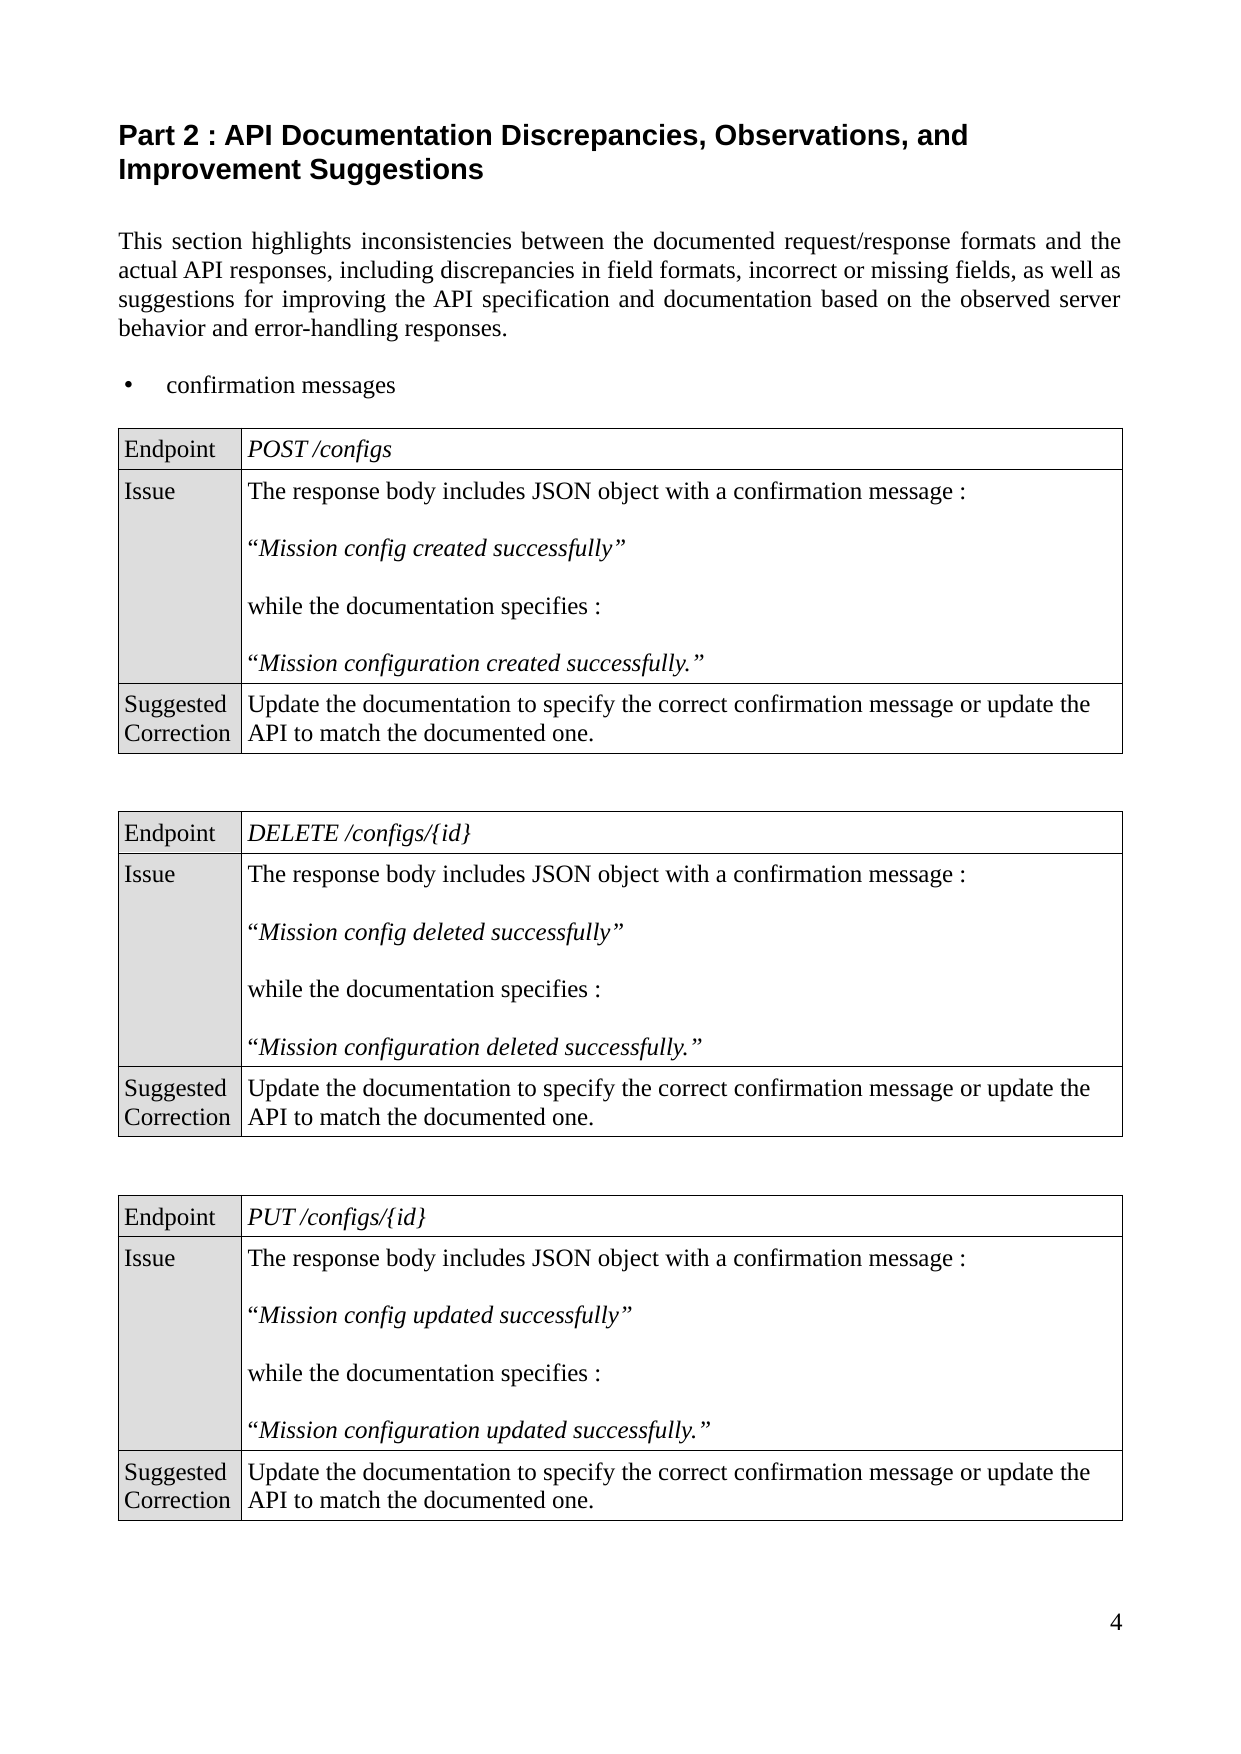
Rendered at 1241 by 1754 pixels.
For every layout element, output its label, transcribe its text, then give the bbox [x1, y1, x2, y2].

table_cell Update the documentation to specify the correct confirmation message or update the API to match the documented one. [242, 1067, 1122, 1136]
table_cell The response body includes JSON object with a confirmation message : “Mission config deleted successfully” while the documentation specifies : “Mission configuration deleted successfully.” [242, 854, 1122, 1066]
table_header Endpoint [119, 812, 241, 852]
table_header PUT /configs/{id} [242, 1196, 1122, 1236]
table_cell Suggested Correction [119, 1451, 241, 1520]
table_header DELETE /configs/{id} [242, 812, 1122, 852]
subtitle Part 2 : API Documentation Discrepancies, Observations, and Improvement Suggestions [118, 118, 1122, 185]
table_header POST /configs [242, 429, 1122, 469]
table_cell Update the documentation to specify the correct confirmation message or update the API to match the documented one. [242, 684, 1122, 753]
table_cell The response body includes JSON object with a confirmation message : “Mission config created successfully” while the documentation specifies : “Mission configuration created successfully.” [242, 470, 1122, 683]
table_cell Suggested Correction [119, 684, 241, 753]
list confirmation messages [124, 370, 1122, 399]
table_cell Update the documentation to specify the correct confirmation message or update the API to match the documented one. [242, 1451, 1122, 1520]
text This section highlights inconsistencies between the documented request/response formats and the actual API responses, including discrepancies in field formats, incorrect or missing fields, as well as suggestions for improving the API specification and documentation based on the observed server behavior and error-handling responses. [118, 226, 1122, 341]
table_cell Issue [119, 854, 241, 1066]
table_cell Issue [119, 1237, 241, 1450]
table_cell Suggested Correction [119, 1067, 241, 1136]
table_cell Issue [119, 470, 241, 683]
table_cell The response body includes JSON object with a confirmation message : “Mission config updated successfully” while the documentation specifies : “Mission configuration updated successfully.” [242, 1237, 1122, 1450]
table_header Endpoint [119, 1196, 241, 1236]
table_header Endpoint [119, 429, 241, 469]
